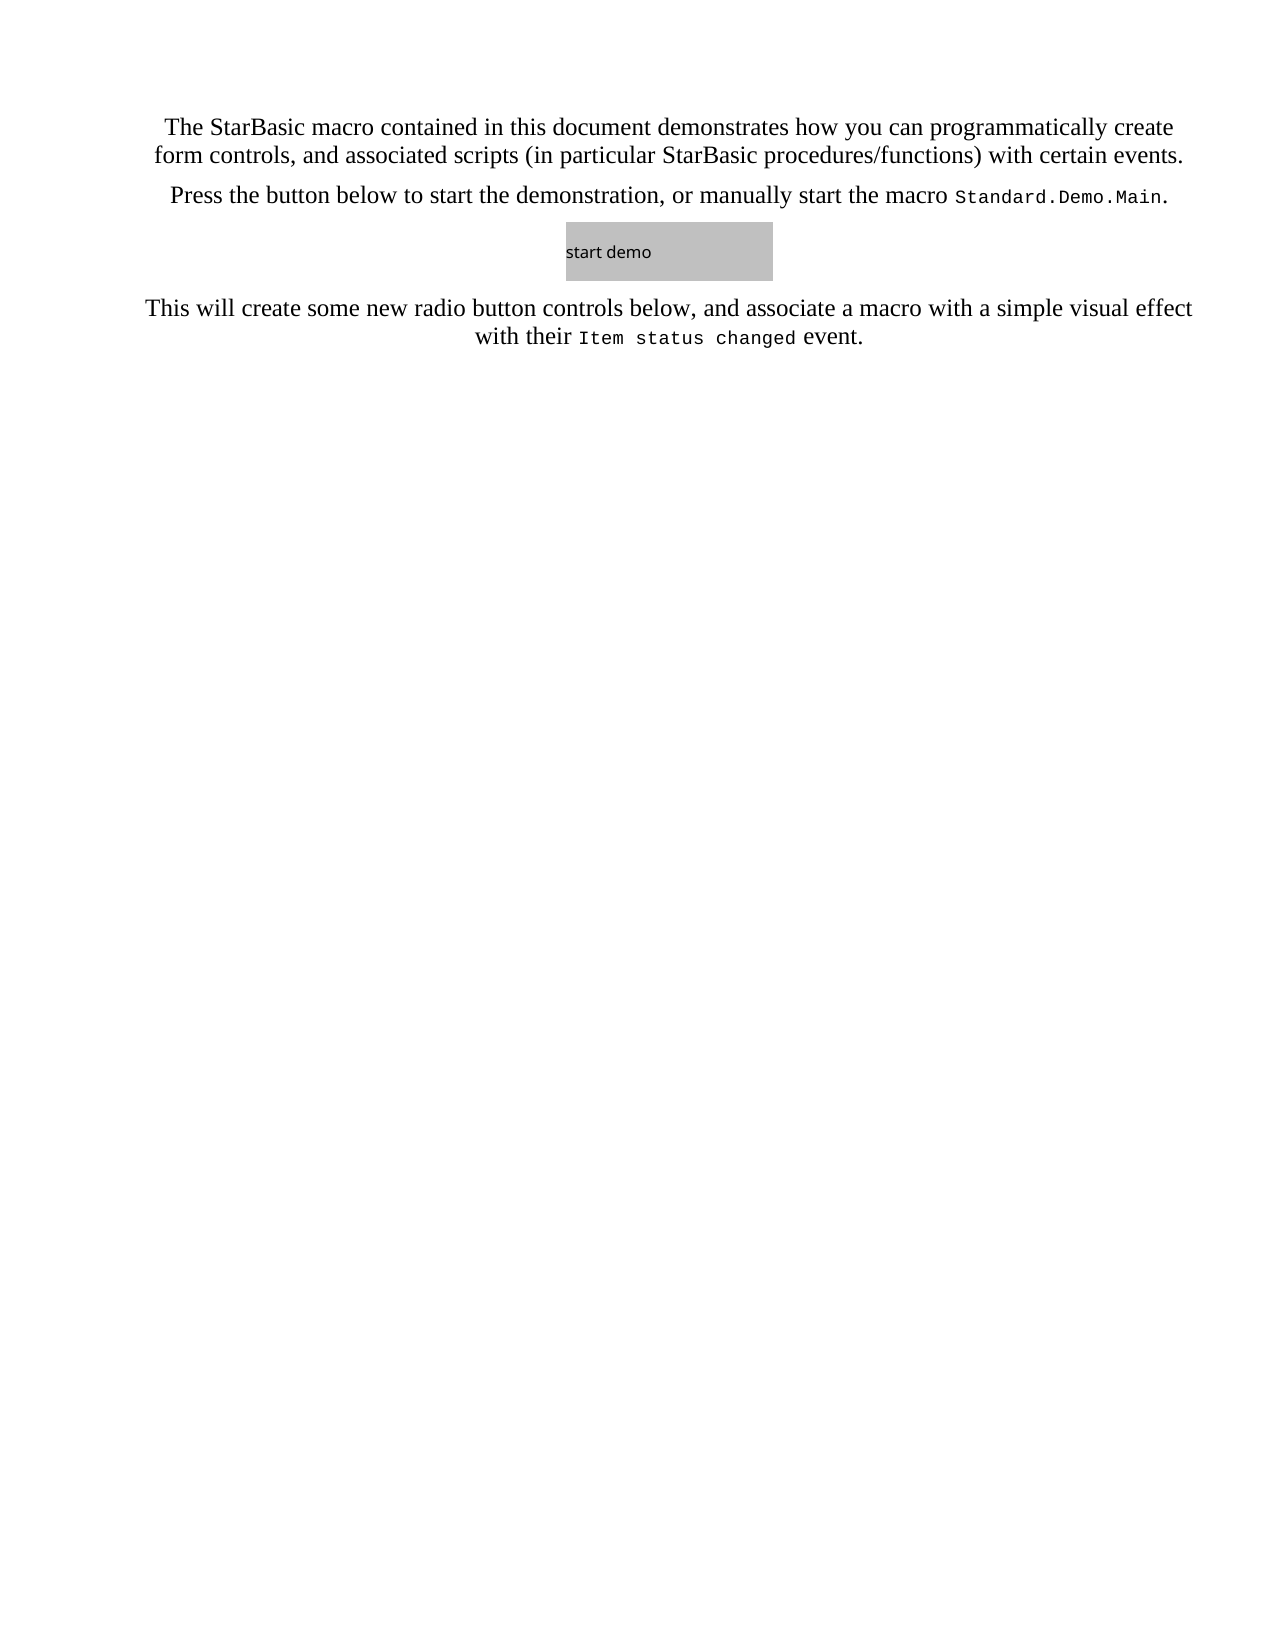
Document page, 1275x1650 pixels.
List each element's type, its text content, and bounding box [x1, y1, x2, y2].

text The StarBasic macro contained in this document demonstrates how you can programmatically create form controls, and associated scripts (in particular StarBasic procedures/functions) with certain events. [138, 113, 1200, 169]
text Press the button below to start the demonstration, or manually start the macro Standard.Demo.Main. [138, 181, 1200, 209]
text This will create some new radio button controls below, and associate a macro with a simple visual effect with their Item status changed event. [138, 293, 1200, 349]
